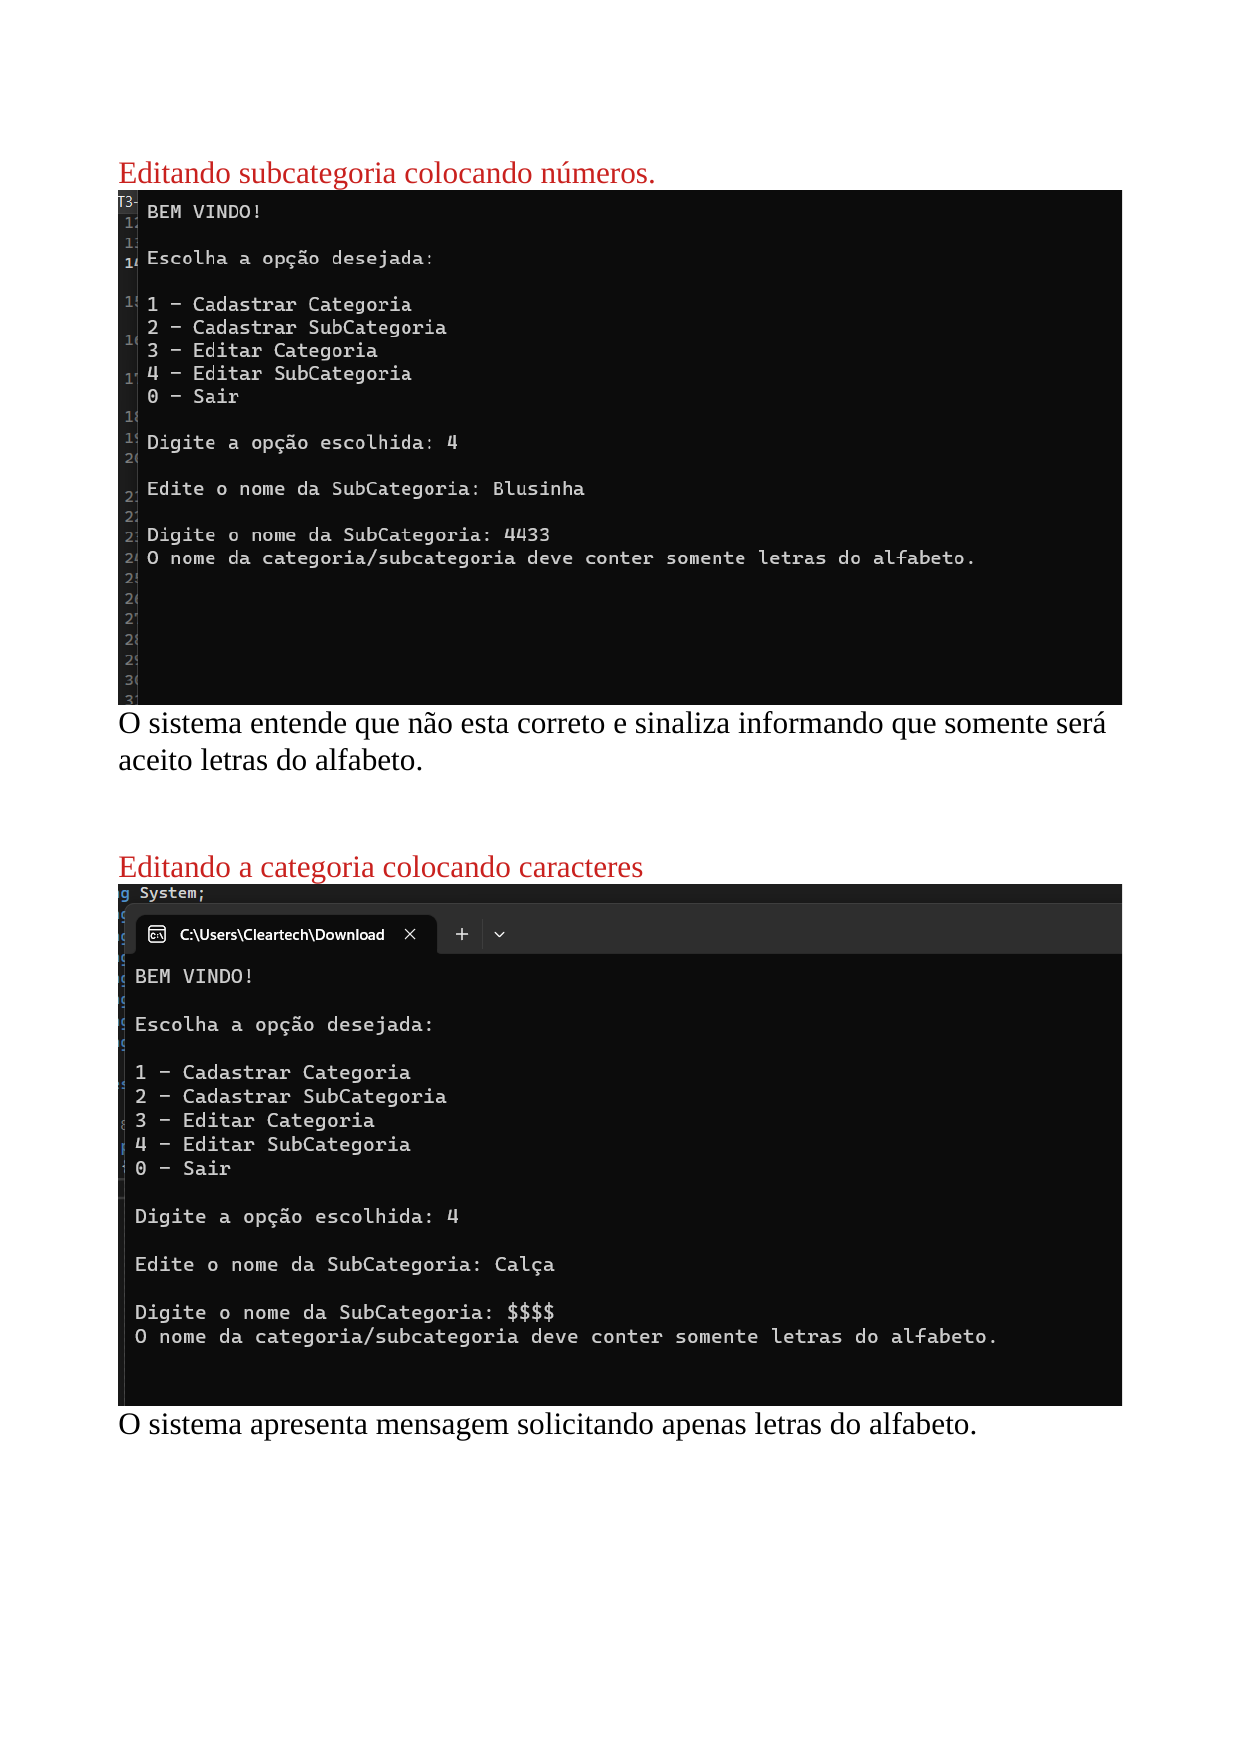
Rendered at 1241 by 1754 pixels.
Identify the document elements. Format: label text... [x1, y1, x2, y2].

text O sistema apresenta mensagem solicitando apenas letras do alfabeto. [118, 1406, 1122, 1441]
picture [118, 190, 1123, 705]
text Editando a categoria colocando caracteres [118, 848, 1122, 884]
text Editando subcategoria colocando números. [118, 154, 1122, 190]
text O sistema entende que não esta correto e sinaliza informando que somente será aceito letras do alfabeto. [118, 705, 1122, 777]
picture [118, 884, 1123, 1406]
